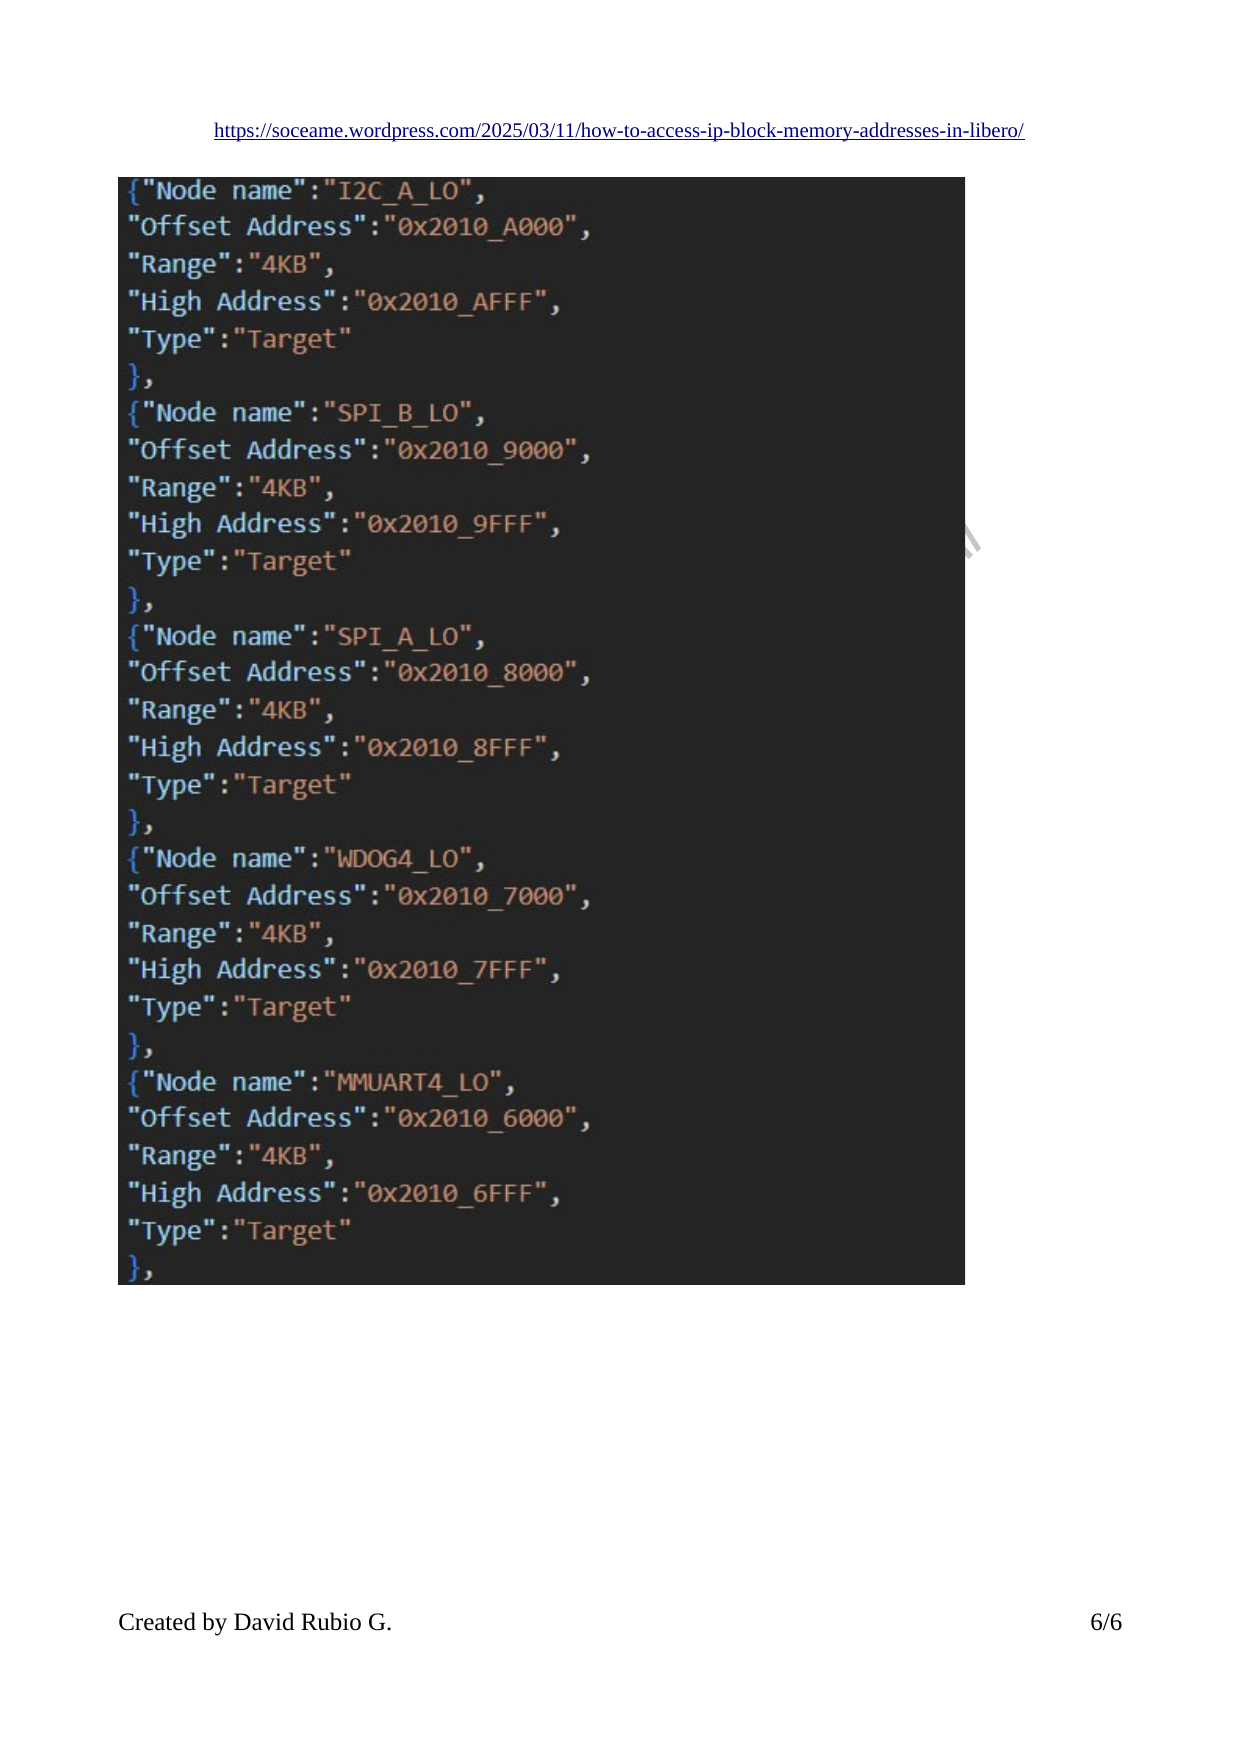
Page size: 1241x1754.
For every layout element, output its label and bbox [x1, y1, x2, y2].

picture [118, 177, 965, 1285]
